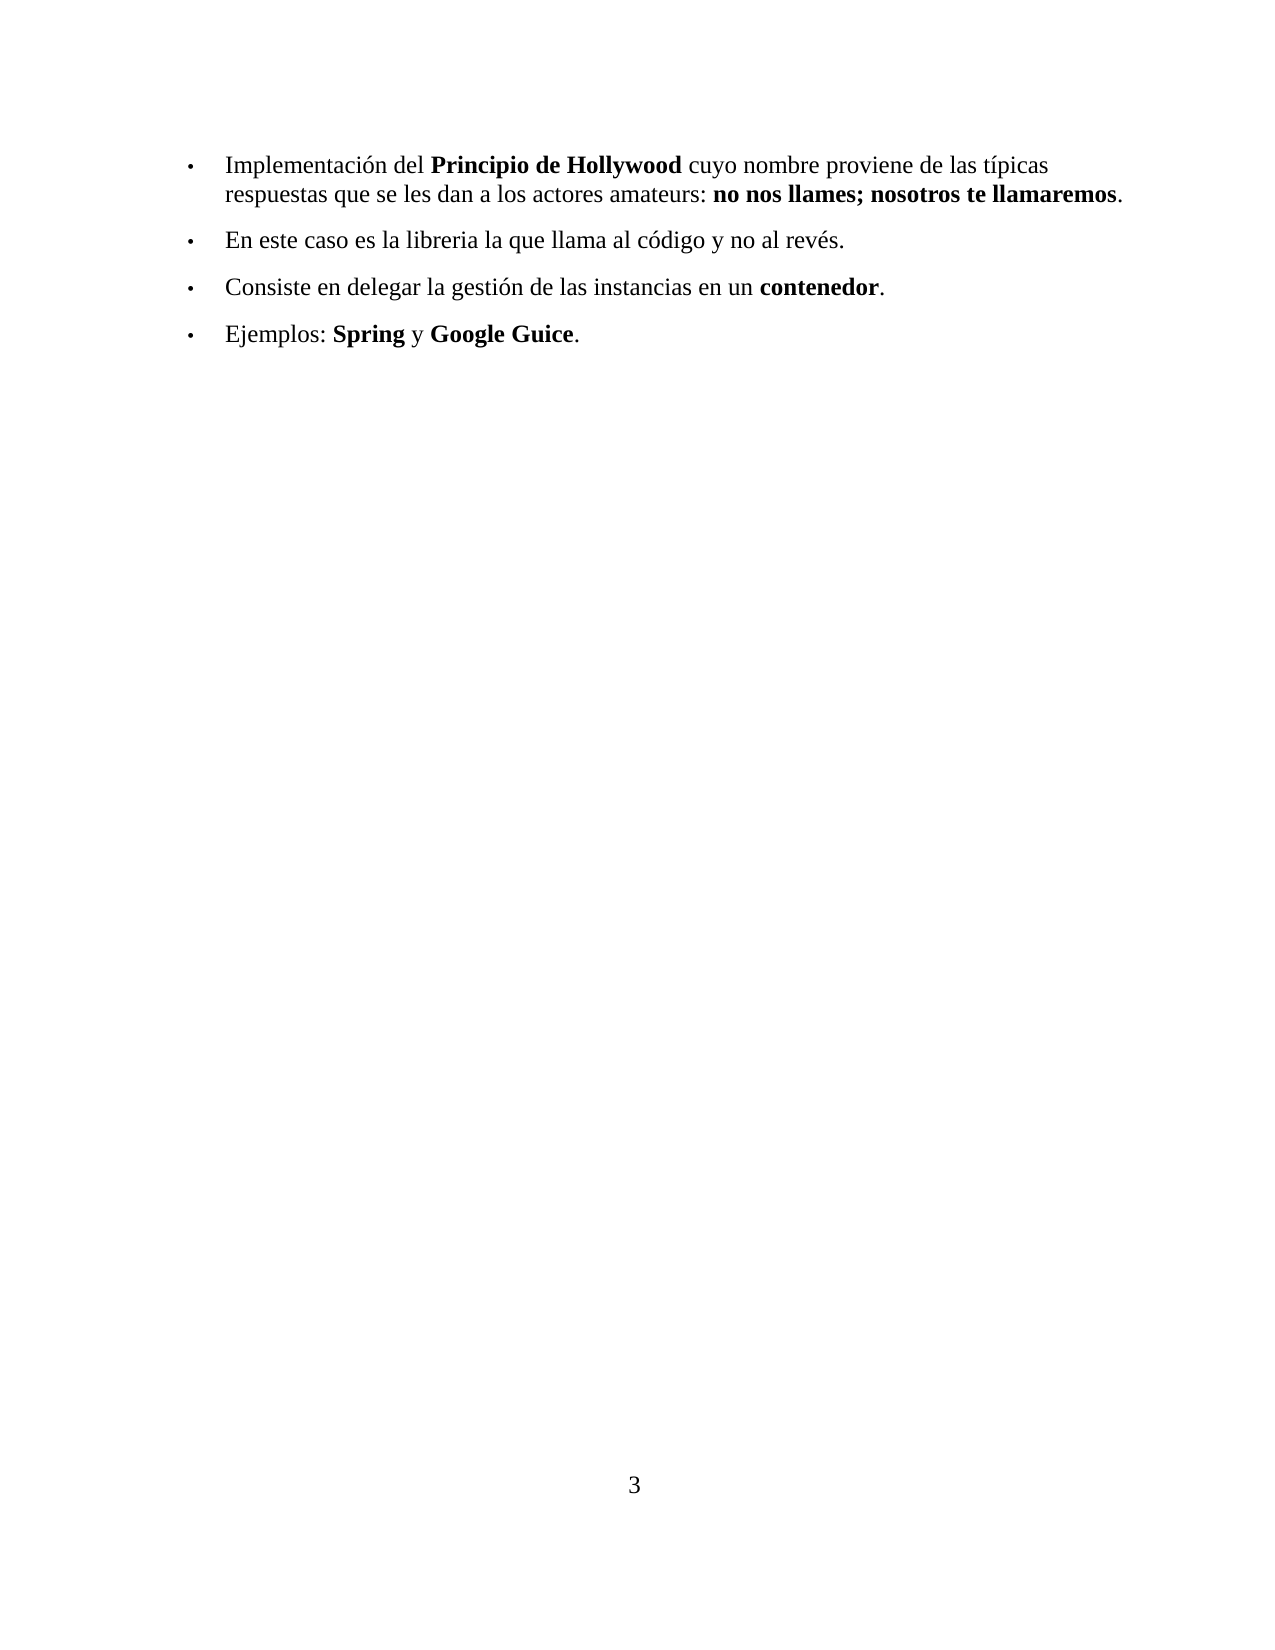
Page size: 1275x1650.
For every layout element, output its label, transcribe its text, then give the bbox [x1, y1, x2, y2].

list En este caso es la libreria la que llama al código y no al revés. [187, 225, 1125, 254]
list Ejemplos: Spring y Google Guice. [187, 319, 1125, 347]
list Consiste en delegar la gestión de las instancias en un contenedor. [187, 272, 1125, 301]
list Implementación del Principio de Hollywood cuyo nombre proviene de las típicas respuestas que se les dan a los actores amateurs: no nos llames; nosotros te llamaremos. [187, 150, 1125, 207]
